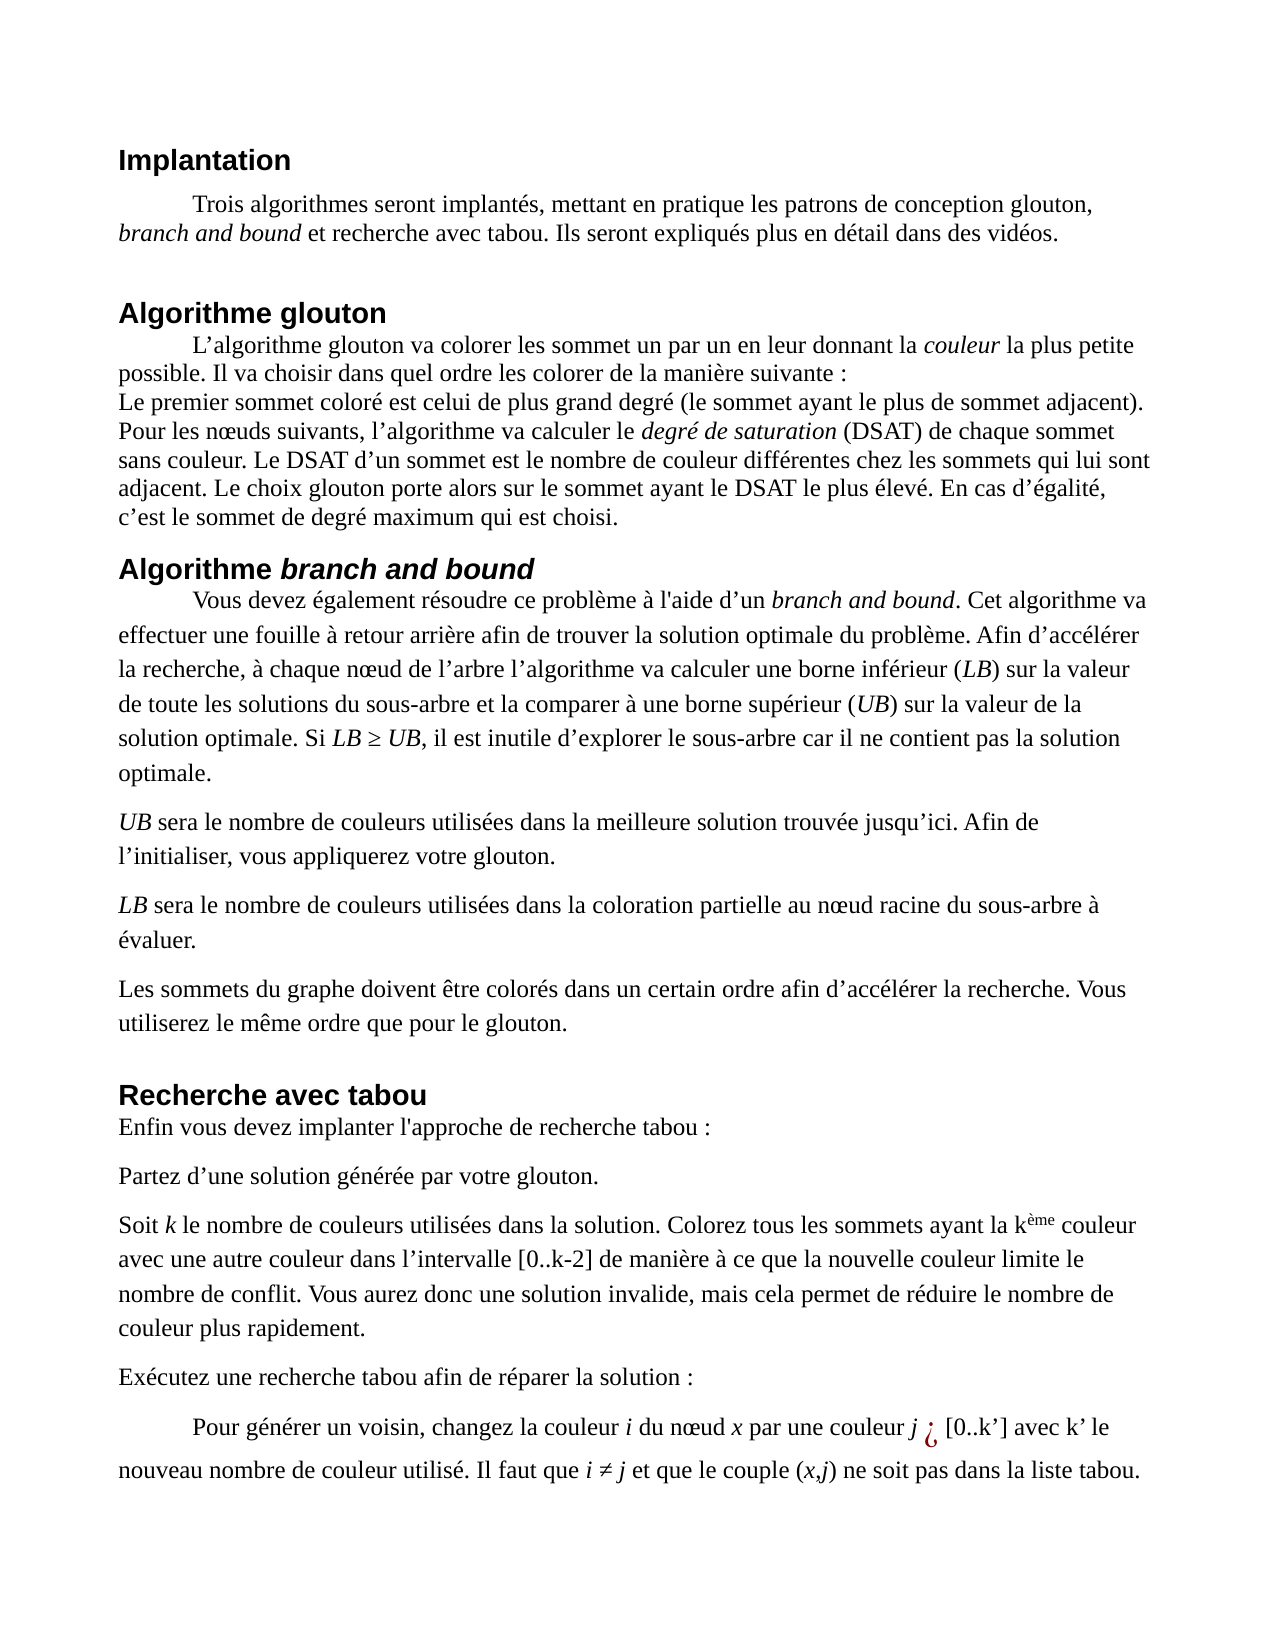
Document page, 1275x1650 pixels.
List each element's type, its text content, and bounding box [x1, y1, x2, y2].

text Partez d’une solution générée par votre glouton. [118, 1161, 1157, 1190]
text Trois algorithmes seront implantés, mettant en pratique les patrons de conception glouton, branch and bound et recherche avec tabou. Ils seront expliqués plus en détail dans des vidéos. [118, 189, 1157, 247]
text Exécutez une recherche tabou afin de réparer la solution : [118, 1362, 1157, 1391]
text UB sera le nombre de couleurs utilisées dans la meilleure solution trouvée jusqu’ici. Afin de l’initialiser, vous appliquerez votre glouton. [118, 807, 1157, 870]
text Enfin vous devez implanter l'approche de recherche tabou : [118, 1112, 1157, 1141]
subtitle Algorithme branch and bound [118, 552, 1157, 585]
text Soit k le nombre de couleurs utilisées dans la solution. Colorez tous les sommets ayant la kème couleur avec une autre couleur dans l’intervalle [0..k-2] de manière à ce que la nouvelle couleur limite le nombre de conflit. Vous aurez donc une solution invalide, mais cela permet de réduire le nombre de couleur plus rapidement. [118, 1210, 1157, 1342]
text Le premier sommet coloré est celui de plus grand degré (le sommet ayant le plus de sommet adjacent). Pour les nœuds suivants, l’algorithme va calculer le degré de saturation (DSAT) de chaque sommet sans couleur. Le DSAT d’un sommet est le nombre de couleur différentes chez les sommets qui lui sont adjacent. Le choix glouton porte alors sur le sommet ayant le DSAT le plus élevé. En cas d’égalité, c’est le sommet de degré maximum qui est choisi. [118, 387, 1157, 531]
text L’algorithme glouton va colorer les sommet un par un en leur donnant la couleur la plus petite possible. Il va choisir dans quel ordre les colorer de la manière suivante : [118, 330, 1157, 387]
text LB sera le nombre de couleurs utilisées dans la coloration partielle au nœud racine du sous-arbre à évaluer. [118, 890, 1157, 954]
subtitle Recherche avec tabou [118, 1078, 1157, 1112]
subtitle Algorithme glouton [118, 296, 1157, 330]
text Les sommets du graphe doivent être colorés dans un certain ordre afin d’accélérer la recherche. Vous utiliserez le même ordre que pour le glouton. [118, 974, 1157, 1037]
subtitle Implantation [118, 143, 1157, 177]
text Vous devez également résoudre ce problème à l'aide d’un branch and bound. Cet algorithme va effectuer une fouille à retour arrière afin de trouver la solution optimale du problème. Afin d’accélérer la recherche, à chaque nœud de l’arbre l’algorithme va calculer une borne inférieur (LB) sur la valeur de toute les solutions du sous-arbre et la comparer à une borne supérieur (UB) sur la valeur de la solution optimale. Si LB ≥ UB, il est inutile d’explorer le sous-arbre car il ne contient pas la solution optimale. [118, 585, 1157, 787]
text Pour générer un voisin, changez la couleur i du nœud x par une couleur j [0..k’] avec k’ le nouveau nombre de couleur utilisé. Il faut que i ≠ j et que le couple (x,j) ne soit pas dans la liste tabou. [118, 1412, 1157, 1484]
